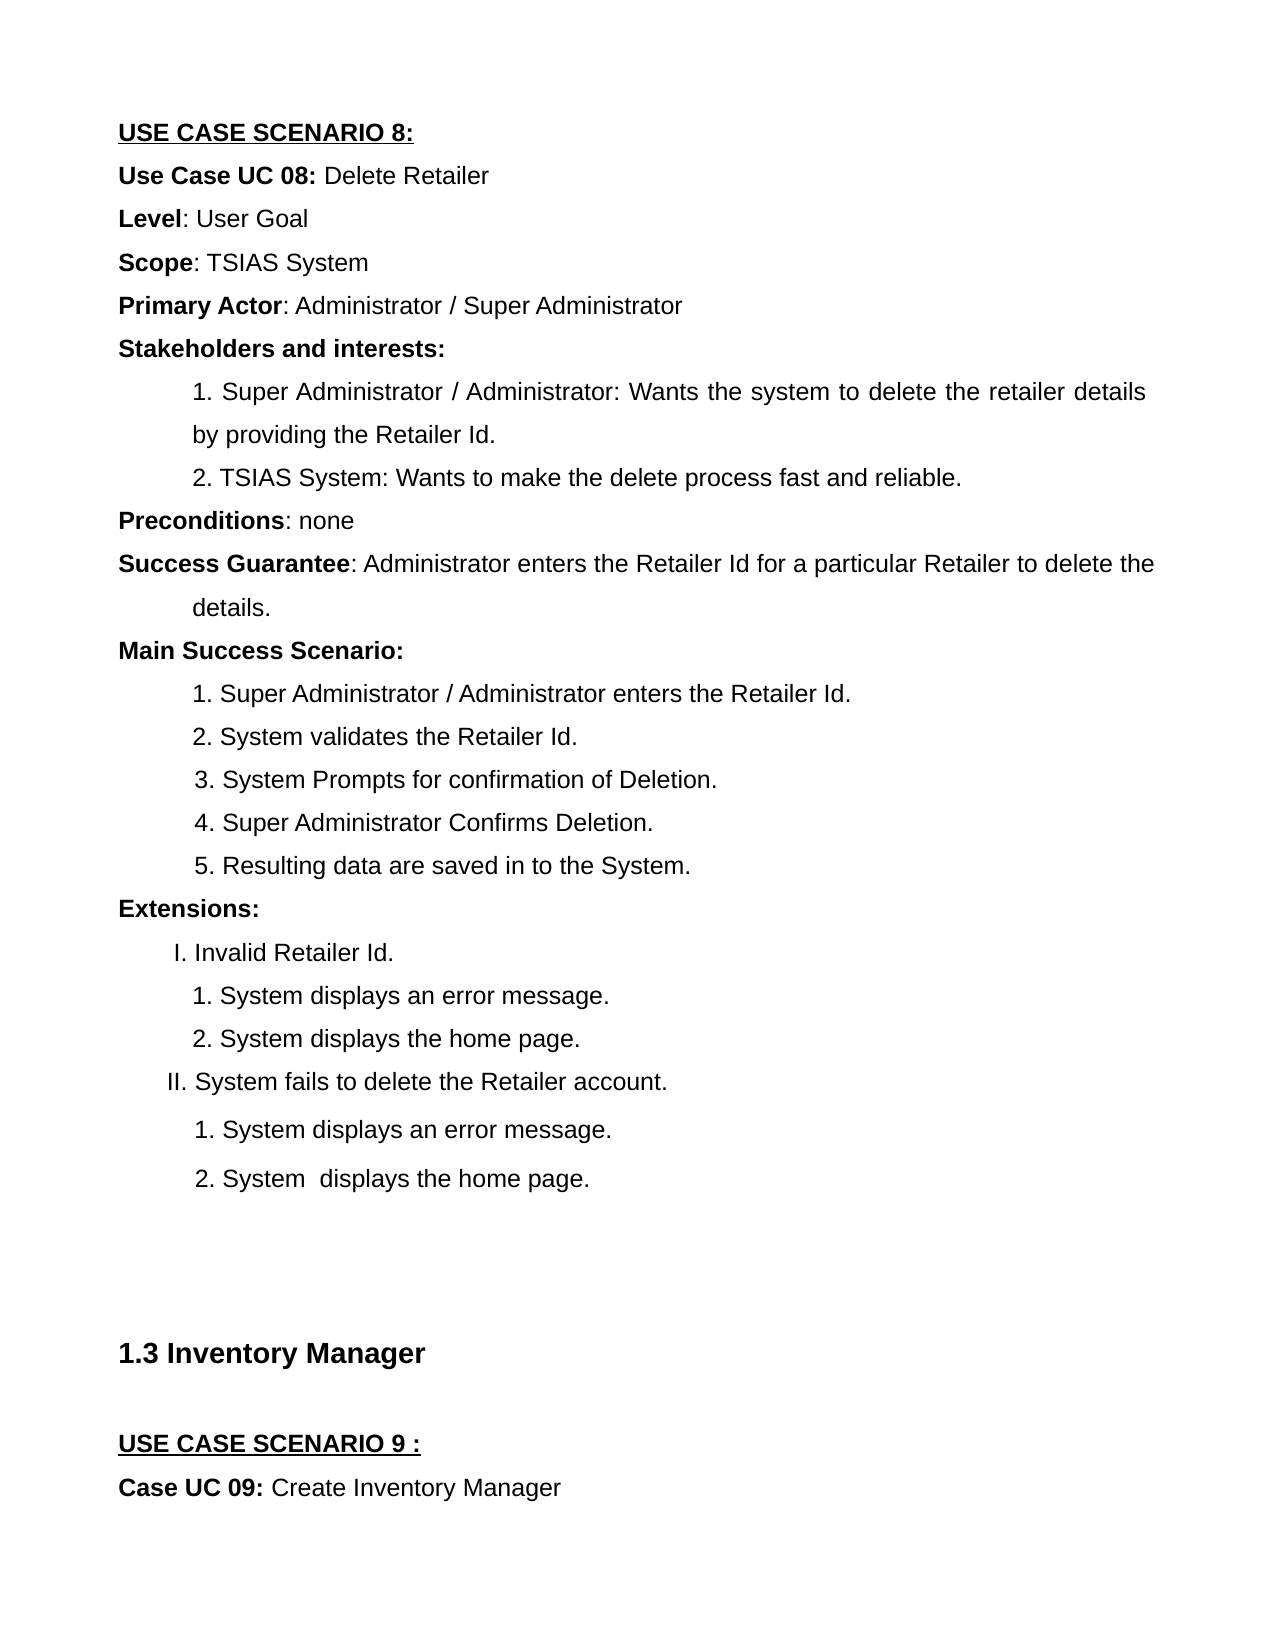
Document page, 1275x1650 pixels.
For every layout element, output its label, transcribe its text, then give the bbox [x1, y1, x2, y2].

text 4. Super Administrator Confirms Deletion. [118, 808, 1157, 837]
text 2. TSIAS System: Wants to make the delete process fast and reliable. [118, 463, 1157, 492]
text Stakeholders and interests: [118, 334, 1157, 362]
text Scope: TSIAS System [118, 247, 1157, 276]
text 2. System displays the home page. [118, 1024, 1157, 1052]
text 1. Super Administrator / Administrator enters the Retailer Id. [118, 679, 1157, 707]
text 1. System displays an error message. [118, 981, 1157, 1009]
text USE CASE SCENARIO 8: [118, 118, 1157, 147]
text 2. System validates the Retailer Id. [118, 722, 1157, 751]
text 5. Resulting data are saved in to the System. [118, 851, 1157, 880]
text USE CASE SCENARIO 9 : [118, 1429, 1157, 1458]
text Primary Actor: Administrator / Super Administrator [118, 291, 1157, 319]
text I. Invalid Retailer Id. [118, 937, 1157, 966]
text Case UC 09: Create Inventory Manager [118, 1473, 1157, 1501]
text II. System fails to delete the Retailer account. [118, 1067, 1157, 1096]
text 1. Super Administrator / Administrator: Wants the system to delete the retailer details by providing the Retailer Id. [118, 377, 1157, 449]
text 3. System Prompts for confirmation of Deletion. [118, 765, 1157, 794]
text 2. System displays the home page. [118, 1163, 1157, 1192]
text Success Guarantee: Administrator enters the Retailer Id for a particular Retailer to delete the details. [118, 549, 1157, 621]
text 1.3 Inventory Manager [118, 1336, 1157, 1369]
text Preconditions: none [118, 506, 1157, 535]
text Extensions: [118, 894, 1157, 923]
text Level: User Goal [118, 204, 1157, 233]
text Use Case UC 08: Delete Retailer [118, 161, 1157, 190]
text 1. System displays an error message. [118, 1115, 1157, 1144]
text Main Success Scenario: [118, 636, 1157, 664]
